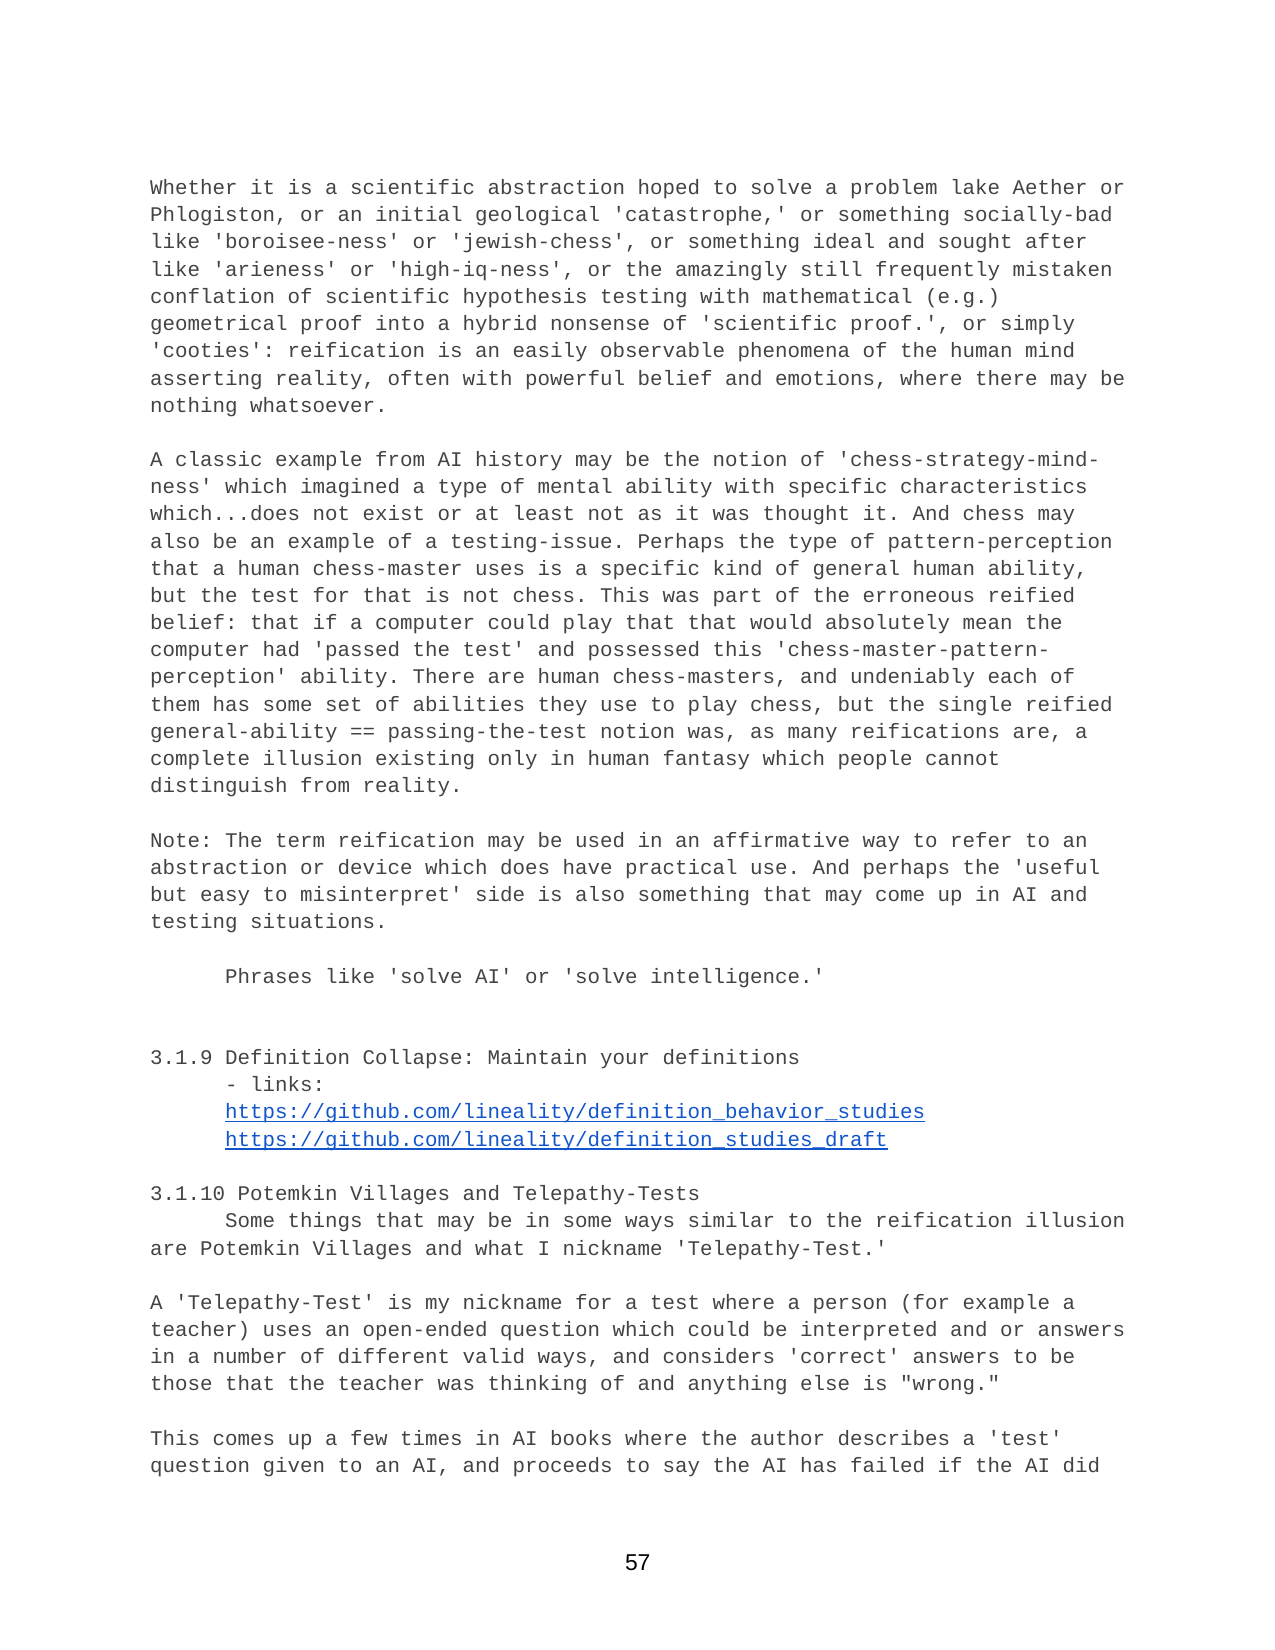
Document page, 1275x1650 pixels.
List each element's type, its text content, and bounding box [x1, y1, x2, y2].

text https://github.com/lineality/definition_behavior_studies [150, 1102, 1125, 1125]
text Whether it is a scientific abstraction hoped to solve a problem lake Aether or Phlogiston, or an initial geological 'catastrophe,' or something socially-bad like 'boroisee-ness' or 'jewish-chess', or something ideal and sought after like 'arieness' or 'high-iq-ness', or the amazingly still frequently mistaken conflation of scientific hypothesis testing with mathematical (e.g.) geometrical proof into a hybrid nonsense of 'scientific proof.', or simply 'cooties': reification is an easily observable phenomena of the human mind asserting reality, often with powerful belief and emotions, where there may be nothing whatsoever. [150, 177, 1125, 418]
text A 'Telepathy-Test' is my nickname for a test where a person (for example a teacher) uses an open-ended question which could be interpreted and or answers in a number of different valid ways, and considers 'correct' answers to be those that the teacher was thinking of and anything else is "wrong." [150, 1292, 1125, 1397]
text This comes up a few times in AI books where the author describes a 'test' question given to an AI, and proceeds to say the AI has failed if the AI did [150, 1428, 1125, 1479]
text A classic example from AI history may be the notion of 'chess-strategy-mind-ness' which imagined a type of mental ability with specific characteristics which...does not exist or at least not as it was thought it. And chess may also be an example of a testing-issue. Perhaps the type of pattern-perception that a human chess-master uses is a specific kind of general human ability, but the test for that is not chess. This was part of the erroneous reified belief: that if a computer could play that that would absolutely mean the computer had 'passed the test' and possessed this 'chess-master-pattern-perception' ability. There are human chess-masters, and undeniably each of them has some set of abilities they use to play chess, but the single reified general-ability == passing-the-test notion was, as many reifications are, a complete illusion existing only in human fantasy which people cannot distinguish from reality. [150, 449, 1125, 799]
text 3.1.10 Potemkin Villages and Telepathy-Tests [150, 1183, 1125, 1207]
text Phrases like 'solve AI' or 'solve intelligence.' [150, 966, 1125, 989]
text https://github.com/lineality/definition_studies_draft [150, 1129, 1125, 1152]
text Some things that may be in some ways similar to the reification illusion are Potemkin Villages and what I nickname 'Telepathy-Test.' [150, 1210, 1125, 1261]
text 3.1.9 Definition Collapse: Maintain your definitions [150, 1047, 1125, 1071]
text Note: The term reification may be used in an affirmative way to refer to an abstraction or device which does have practical use. And perhaps the 'useful but easy to misinterpret' side is also something that may come up in AI and testing situations. [150, 830, 1125, 935]
text - links: [150, 1074, 1125, 1098]
